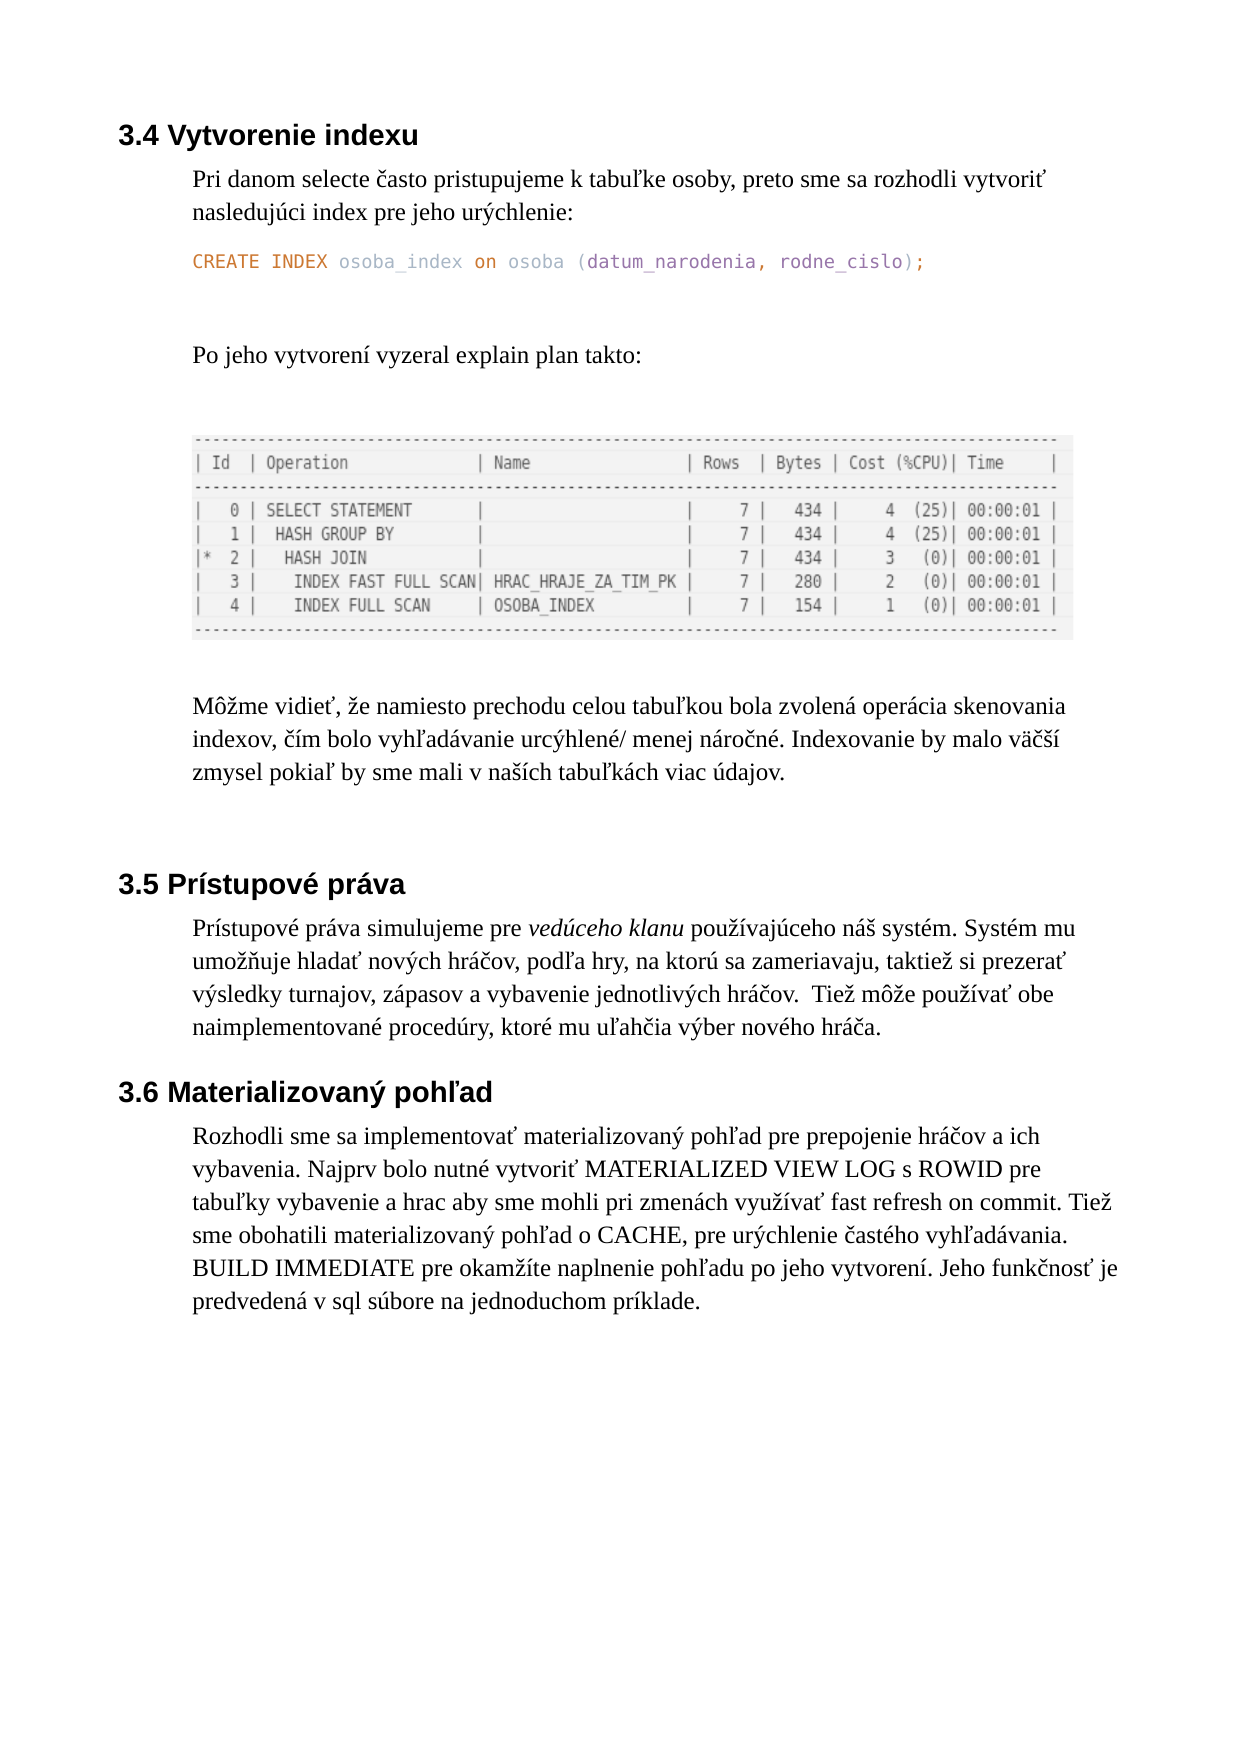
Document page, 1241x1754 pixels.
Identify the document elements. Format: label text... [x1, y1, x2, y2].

picture [191, 435, 1074, 640]
text Prístupové práva simulujeme pre vedúceho klanu používajúceho náš systém. Systém mu umožňuje hladať nových hráčov, podľa hry, na ktorú sa zameriavaju, taktiež si prezerať výsledky turnajov, zápasov a vybavenie jednotlivých hráčov. Tiež môže používať obe naimplementované procedúry, ktoré mu uľahčia výber nového hráča. [118, 913, 1122, 1041]
text CREATE INDEX osoba_index on osoba (datum_narodenia, rodne_cislo); [118, 245, 1122, 274]
text Rozhodli sme sa implementovať materializovaný pohľad pre prepojenie hráčov a ich vybavenia. Najprv bolo nutné vytvoriť MATERIALIZED VIEW LOG s ROWID pre tabuľky vybavenie a hrac aby sme mohli pri zmenách využívať fast refresh on commit. Tiež sme obohatili materializovaný pohľad o CACHE, pre urýchlenie častého vyhľadávania. BUILD IMMEDIATE pre okamžíte naplnenie pohľadu po jeho vytvorení. Jeho funkčnosť je predvedená v sql súbore na jednoduchom príklade. [118, 1121, 1122, 1315]
text Pri danom selecte často pristupujeme k tabuľke osoby, preto sme sa rozhodli vytvoriť nasledujúci index pre jeho urýchlenie: [118, 164, 1122, 226]
subtitle 3.4 Vytvorenie indexu [118, 118, 1122, 152]
text Po jeho vytvorení vyzeral explain plan takto: [118, 340, 1122, 369]
subtitle 3.6 Materializovaný pohľad [118, 1074, 1122, 1108]
subtitle 3.5 Prístupové práva [118, 867, 1122, 901]
text Môžme vidieť, že namiesto prechodu celou tabuľkou bola zvolená operácia skenovania indexov, čím bolo vyhľadávanie urcýhlené/ menej náročné. Indexovanie by malo väčší zmysel pokiaľ by sme mali v naších tabuľkách viac údajov. [118, 691, 1122, 786]
